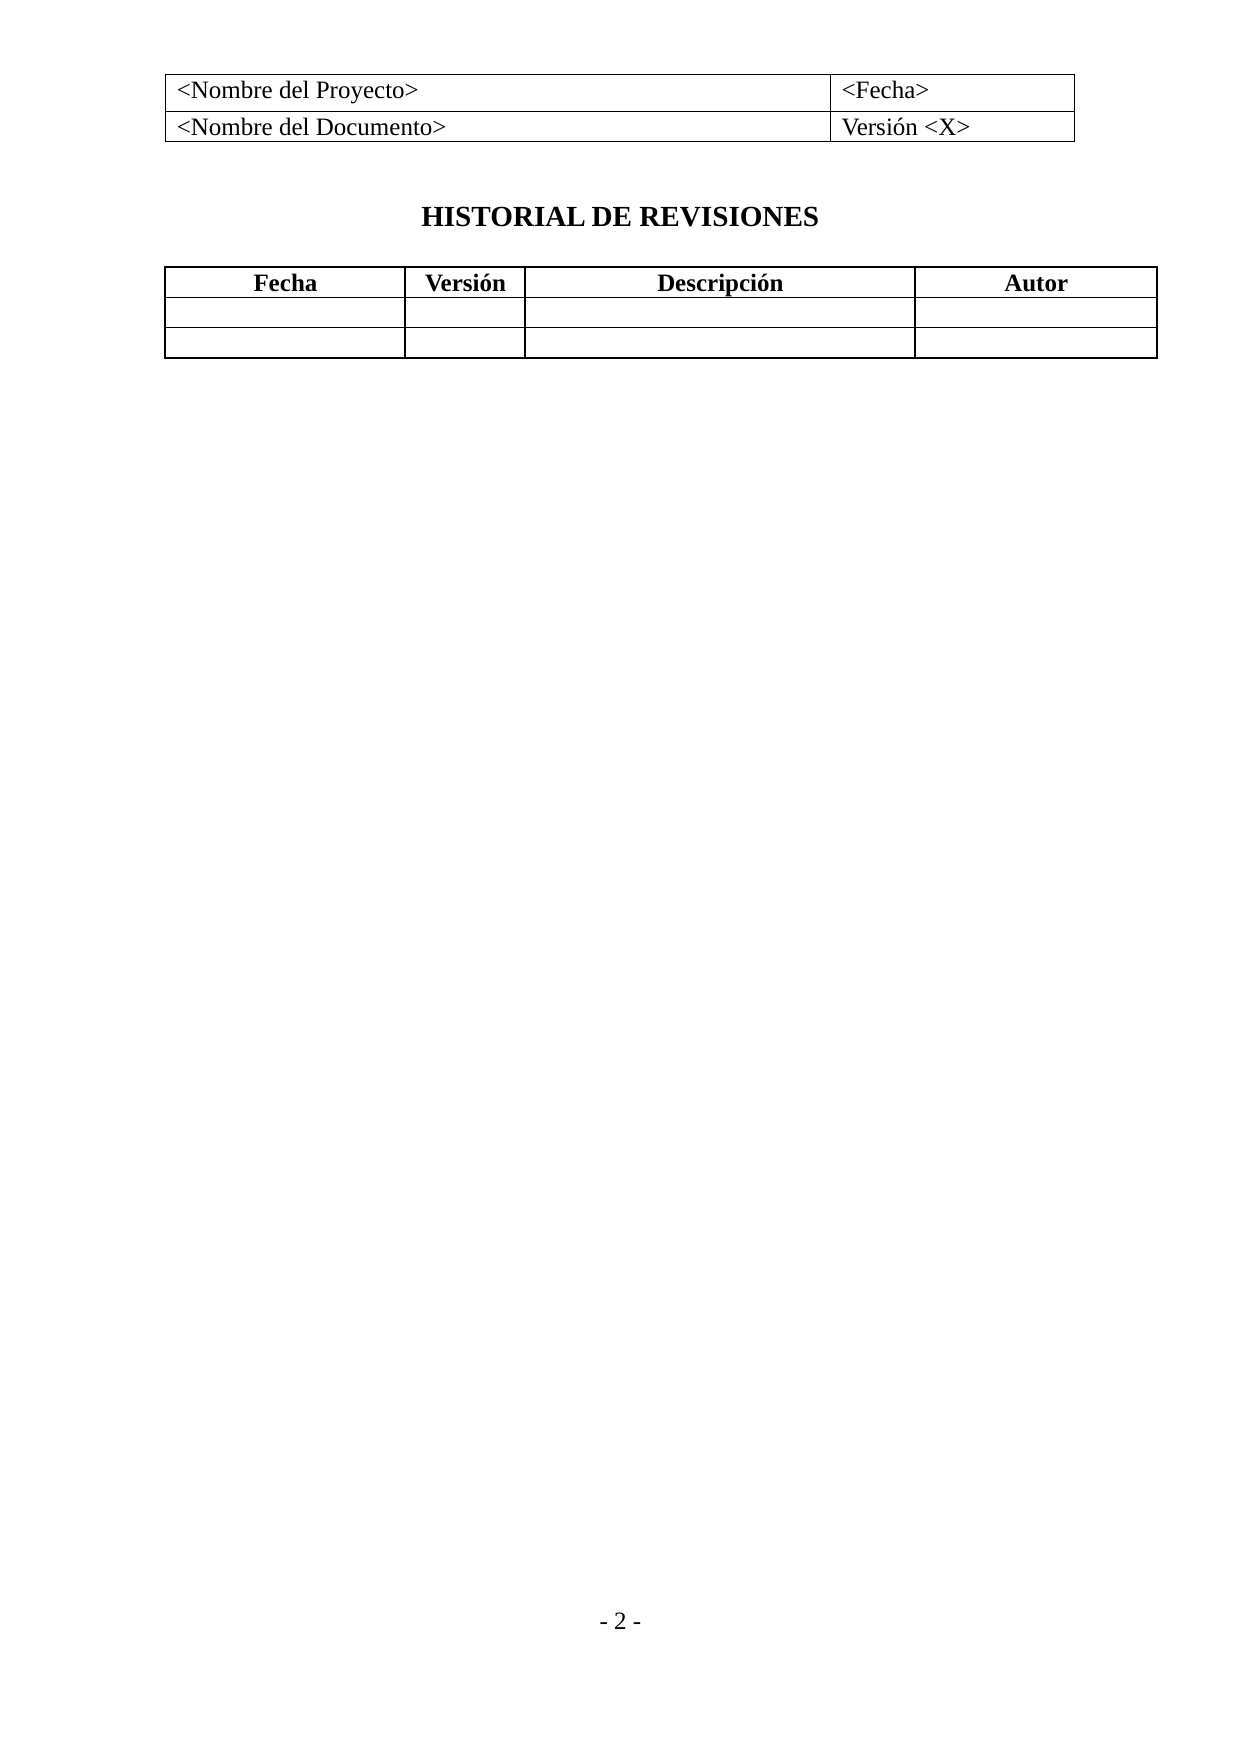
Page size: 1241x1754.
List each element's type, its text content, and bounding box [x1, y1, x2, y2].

table_header Descripción [526, 268, 914, 296]
subtitle HISTORIAL DE REVISIONES [177, 199, 1063, 233]
table_cell [166, 298, 404, 327]
table_cell [166, 328, 404, 357]
table_cell [916, 298, 1156, 327]
table_cell [406, 328, 524, 357]
table_header Versión [406, 268, 524, 296]
table_cell [526, 298, 914, 327]
table_cell [406, 298, 524, 327]
table_header Fecha [166, 268, 404, 296]
table_cell [526, 328, 914, 357]
table_cell [916, 328, 1156, 357]
table_header Autor [916, 268, 1156, 296]
